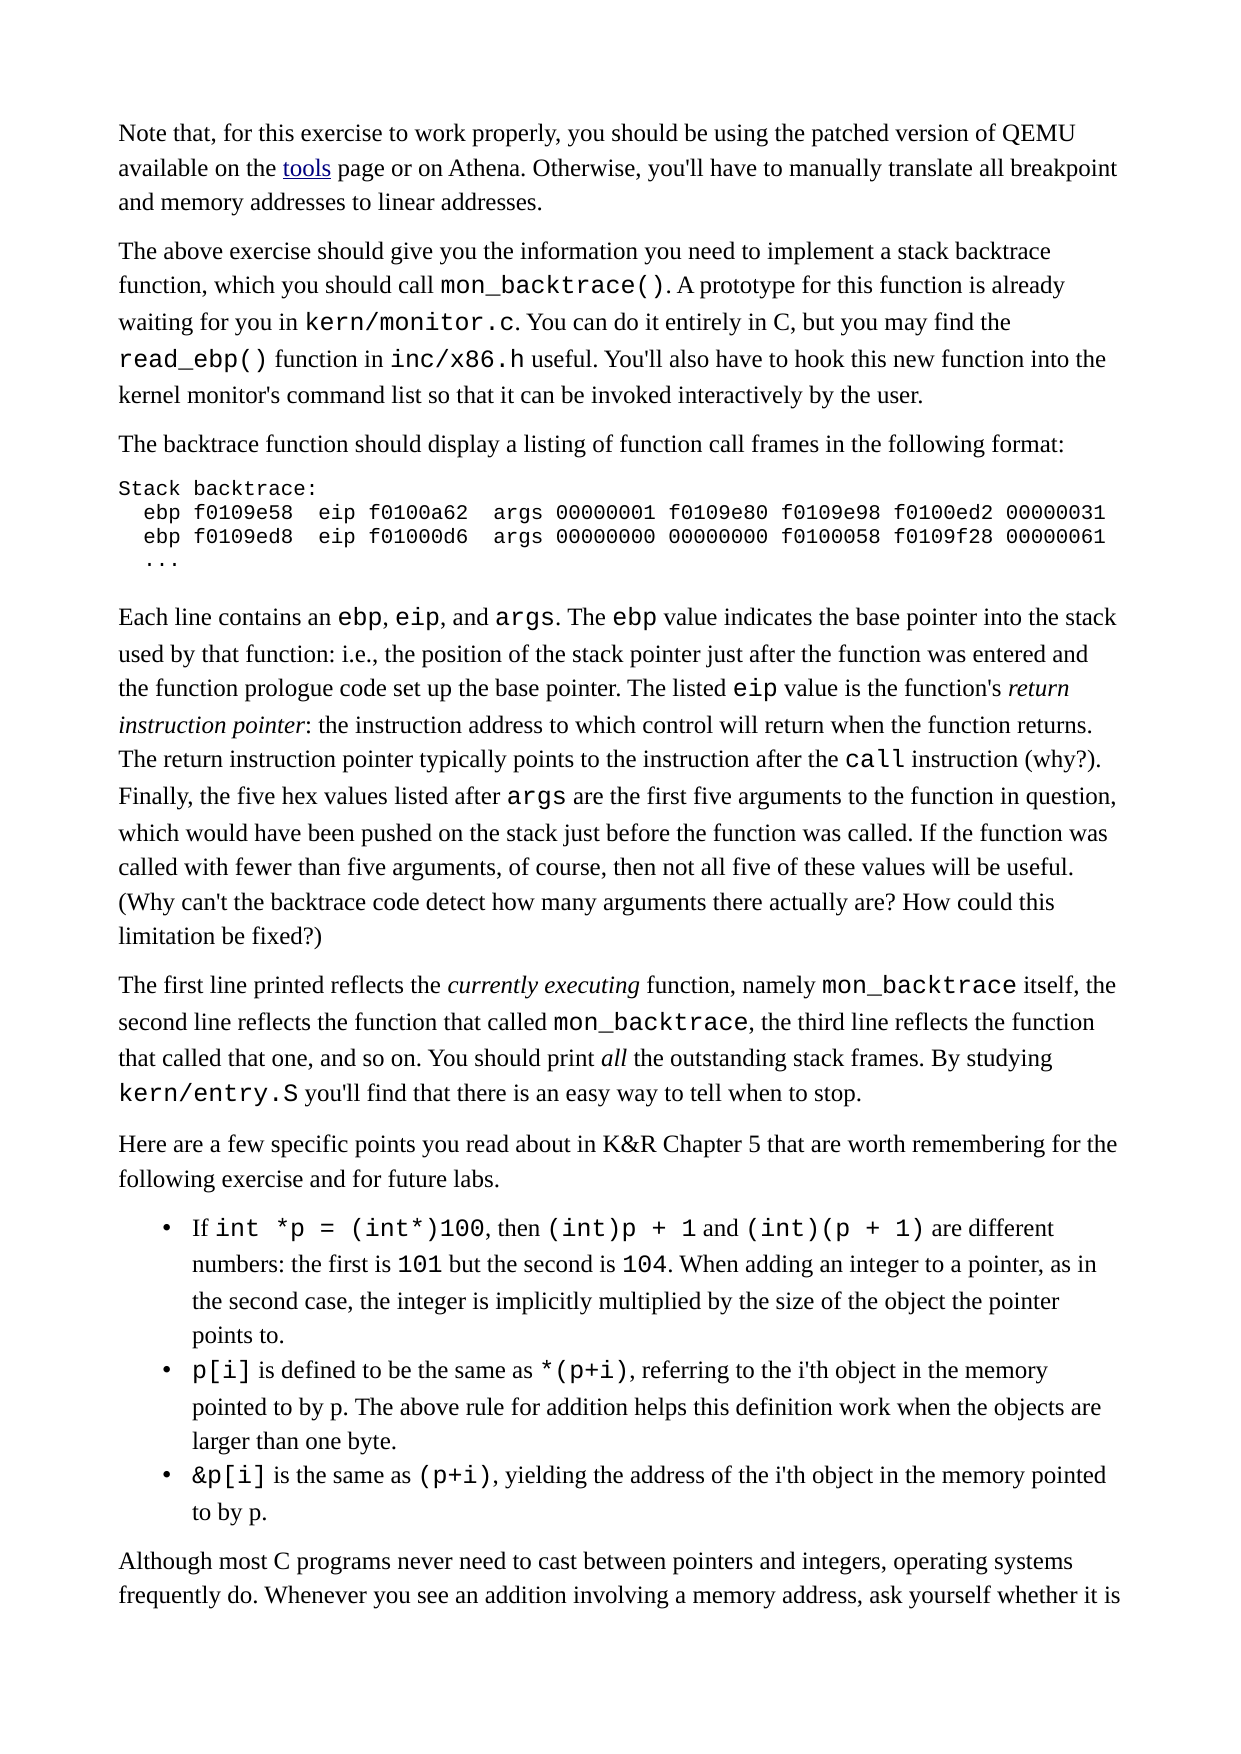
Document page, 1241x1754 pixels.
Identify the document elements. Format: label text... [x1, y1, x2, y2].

text Here are a few specific points you read about in K&R Chapter 5 that are worth remembering for the following exercise and for future labs. [118, 1129, 1122, 1193]
text Although most C programs never need to cast between pointers and integers, operating systems frequently do. Whenever you see an addition involving a memory address, ask yourself whether it is [118, 1546, 1122, 1609]
text Stack backtrace: [118, 478, 1122, 502]
text ebp f0109ed8 eip f01000d6 args 00000000 00000000 f0100058 f0109f28 00000061 [118, 526, 1122, 549]
text ebp f0109e58 eip f0100a62 args 00000001 f0109e80 f0109e98 f0100ed2 00000031 [118, 502, 1122, 526]
text Each line contains an ebp, eip, and args. The ebp value indicates the base pointer into the stack used by that function: i.e., the position of the stack pointer just after the function was entered and the function prologue code set up the base pointer. The listed eip value is the function's return instruction pointer: the instruction address to which control will return when the function returns. The return instruction pointer typically points to the instruction after the call instruction (why?). Finally, the five hex values listed after args are the first five arguments to the function in question, which would have been pushed on the stack just before the function was called. If the function was called with fewer than five arguments, of course, then not all five of these values will be useful. (Why can't the backtrace code detect how many arguments there actually are? How could this limitation be fixed?) [118, 602, 1122, 950]
text Note that, for this exercise to work properly, you should be using the patched version of QEMU available on the tools page or on Athena. Otherwise, you'll have to manually translate all breakpoint and memory addresses to linear addresses. [118, 118, 1122, 216]
list p[i] is defined to be the same as *(p+i), referring to the i'th object in the memory pointed to by p. The above rule for addition helps this definition work when the objects are larger than one byte. [162, 1355, 1122, 1455]
text The first line printed reflects the currently executing function, namely mon_backtrace itself, the second line reflects the function that called mon_backtrace, the third line reflects the function that called that one, and so on. You should print all the outstanding stack frames. By studying kern/entry.S you'll find that there is an easy way to tell when to stop. [118, 970, 1122, 1109]
list &p[i] is the same as (p+i), yielding the address of the i'th object in the memory pointed to by p. [162, 1461, 1122, 1526]
text The backtrace function should display a listing of function call frames in the following format: [118, 429, 1122, 458]
list If int *p = (int*)100, then (int)p + 1 and (int)(p + 1) are different numbers: the first is 101 but the second is 104. When adding an integer to a pointer, as in the second case, the integer is implicitly multiplied by the size of the object the pointer points to. [162, 1213, 1122, 1349]
text The above exercise should give you the information you need to implement a stack backtrace function, which you should call mon_backtrace(). A prototype for this function is already waiting for you in kern/monitor.c. You can do it entirely in C, but you may find the read_ebp() function in inc/x86.h useful. You'll also have to hook this new function into the kernel monitor's command list so that it can be invoked interactively by the user. [118, 236, 1122, 409]
text ... [118, 549, 1122, 573]
